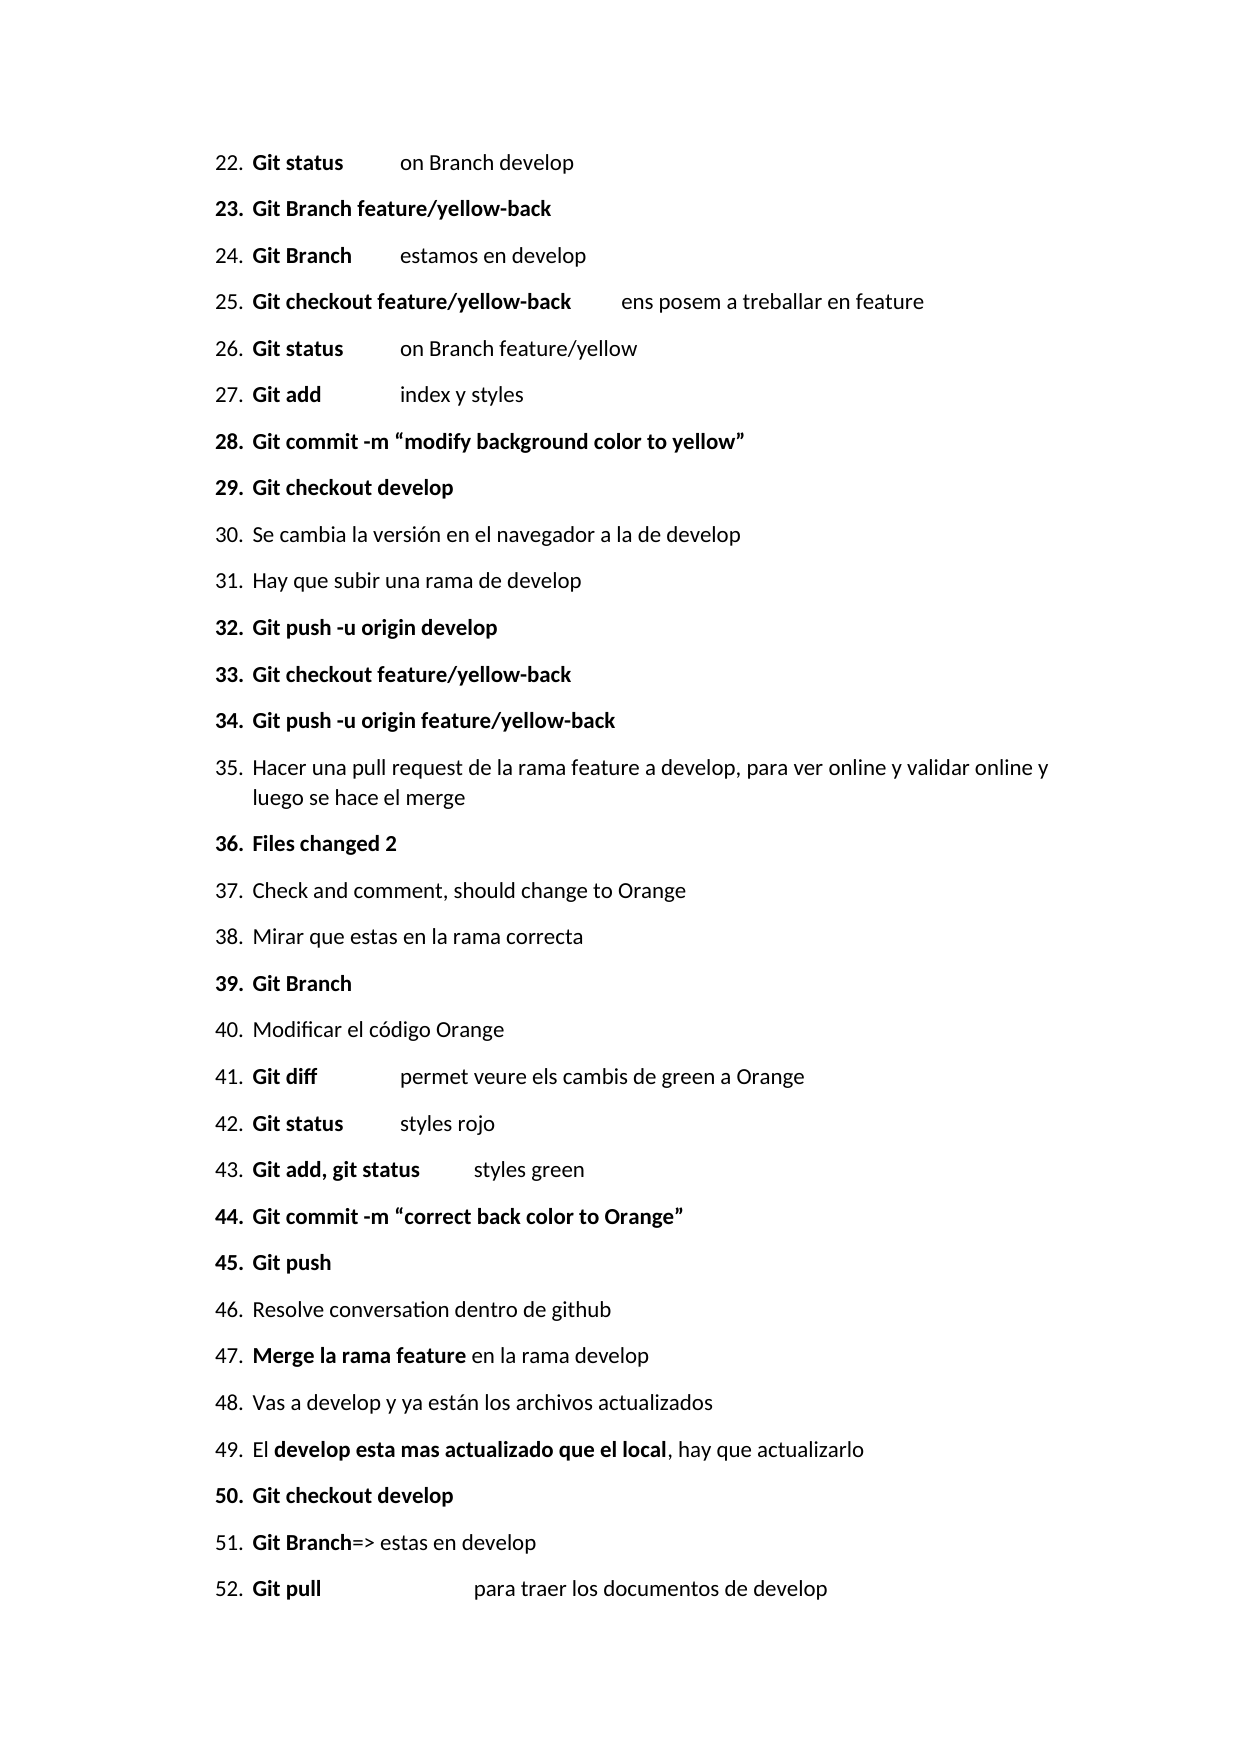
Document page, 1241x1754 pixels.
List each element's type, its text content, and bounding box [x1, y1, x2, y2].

list Git checkout feature/yellow-back [215, 660, 1063, 688]
list Git push [215, 1248, 1063, 1276]
list Git status on Branch develop [215, 148, 1063, 176]
list Merge la rama feature en la rama develop [215, 1342, 1063, 1369]
list Git push -u origin feature/yellow-back [215, 706, 1063, 734]
list Hacer una pull request de la rama feature a develop, para ver online y validar online y luego se hace el merge [215, 753, 1063, 811]
list Vas a develop y ya están los archivos actualizados [215, 1388, 1063, 1416]
list Mirar que estas en la rama correcta [215, 922, 1063, 951]
list El develop esta mas actualizado que el local, hay que actualizarlo [215, 1435, 1063, 1463]
list Git checkout feature/yellow-back ens posem a treballar en feature [215, 287, 1063, 315]
list Git Branch estamos en develop [215, 241, 1063, 269]
list Check and comment, should change to Orange [215, 876, 1063, 904]
list Git add, git status styles green [215, 1155, 1063, 1183]
list Files changed 2 [215, 829, 1063, 857]
list Git push -u origin develop [215, 613, 1063, 641]
list Git checkout develop [215, 1481, 1063, 1509]
list Git Branch feature/yellow-back [215, 194, 1063, 222]
list Git Branch=> estas en develop [215, 1528, 1063, 1556]
list Resolve conversation dentro de github [215, 1295, 1063, 1323]
list Git status styles rojo [215, 1109, 1063, 1137]
list Git add index y styles [215, 380, 1063, 408]
list Git commit -m “modify background color to yellow” [215, 427, 1063, 455]
list Git checkout develop [215, 473, 1063, 502]
list Git pull para traer los documentos de develop [215, 1574, 1063, 1602]
list Modificar el código Orange [215, 1016, 1063, 1044]
list Git Branch [215, 969, 1063, 997]
list Git diff permet veure els cambis de green a Orange [215, 1062, 1063, 1090]
list Git status on Branch feature/yellow [215, 334, 1063, 362]
list Hay que subir una rama de develop [215, 567, 1063, 595]
list Git commit -m “correct back color to Orange” [215, 1202, 1063, 1230]
list Se cambia la versión en el navegador a la de develop [215, 520, 1063, 548]
